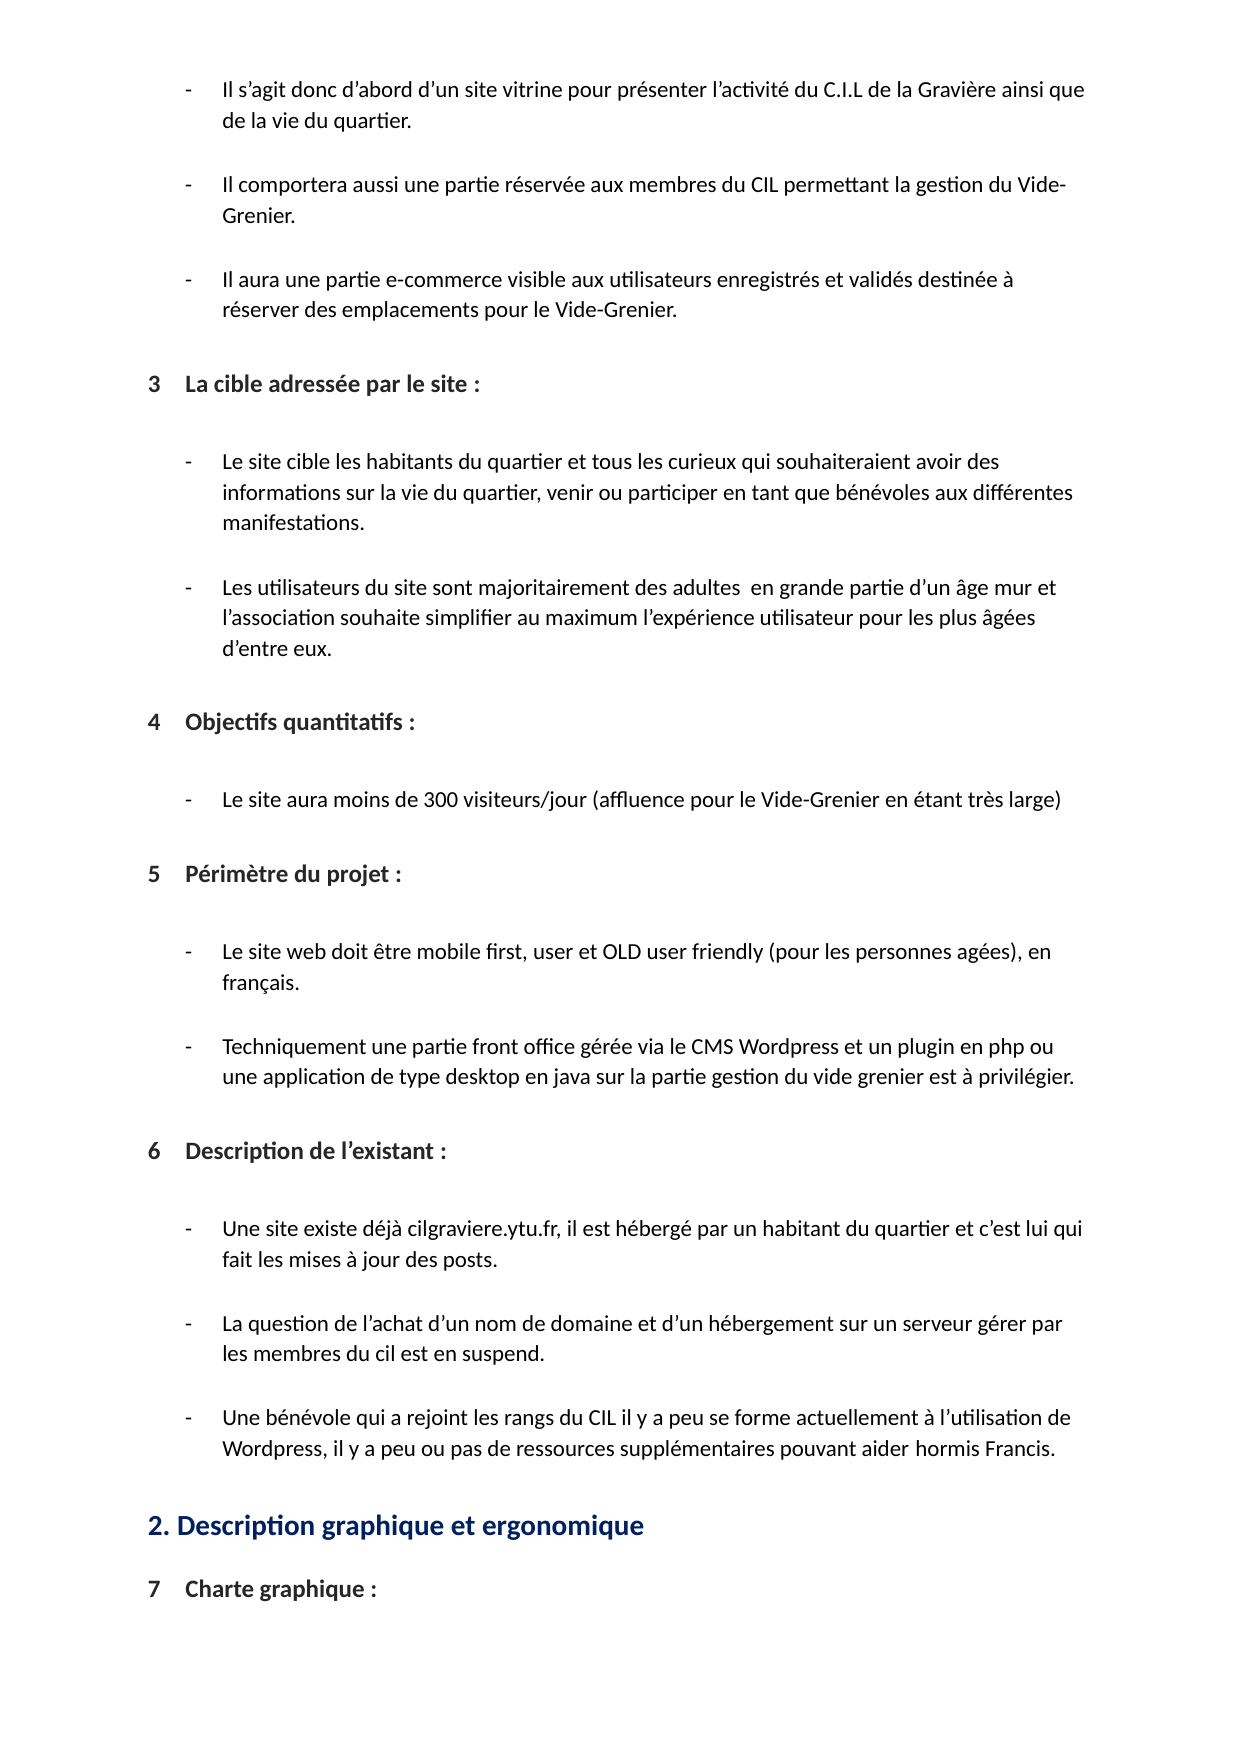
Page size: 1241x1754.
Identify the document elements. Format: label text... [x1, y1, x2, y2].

list Il comportera aussi une partie réservée aux membres du CIL permettant la gestion du Vide-Grenier. [185, 170, 1093, 229]
subtitle Objectifs quantitatifs : [148, 706, 1093, 737]
list Une bénévole qui a rejoint les rangs du CIL il y a peu se forme actuellement à l’utilisation de Wordpress, il y a peu ou pas de ressources supplémentaires pouvant aider hormis Francis. [185, 1403, 1093, 1462]
subtitle Charte graphique : [148, 1573, 1093, 1604]
list Il aura une partie e-commerce visible aux utilisateurs enregistrés et validés destinée à réserver des emplacements pour le Vide-Grenier. [185, 265, 1093, 324]
subtitle Description de l’existant : [148, 1135, 1093, 1165]
list Le site cible les habitants du quartier et tous les curieux qui souhaiteraient avoir des informations sur la vie du quartier, venir ou participer en tant que bénévoles aux différentes manifestations. [185, 447, 1093, 537]
list Le site aura moins de 300 visiteurs/jour (affluence pour le Vide-Grenier en étant très large) [185, 786, 1093, 813]
list La question de l’achat d’un nom de domaine et d’un hébergement sur un serveur gérer par les membres du cil est en suspend. [185, 1309, 1093, 1367]
text 2. Description graphique et ergonomique [148, 1507, 1093, 1542]
list Les utilisateurs du site sont majoritairement des adultes en grande partie d’un âge mur et l’association souhaite simplifier au maximum l’expérience utilisateur pour les plus âgées d’entre eux. [185, 573, 1093, 662]
list Une site existe déjà cilgraviere.ytu.fr, il est hébergé par un habitant du quartier et c’est lui qui fait les mises à jour des posts. [185, 1214, 1093, 1273]
list Techniquement une partie front office gérée via le CMS Wordpress et un plugin en php ou une application de type desktop en java sur la partie gestion du vide grenier est à privilégier. [185, 1032, 1093, 1091]
subtitle Périmètre du projet : [148, 858, 1093, 888]
list Le site web doit être mobile first, user et OLD user friendly (pour les personnes agées), en français. [185, 937, 1093, 996]
subtitle La cible adressée par le site : [148, 368, 1093, 398]
list Il s’agit donc d’abord d’un site vitrine pour présenter l’activité du C.I.L de la Gravière ainsi que de la vie du quartier. [185, 75, 1093, 134]
